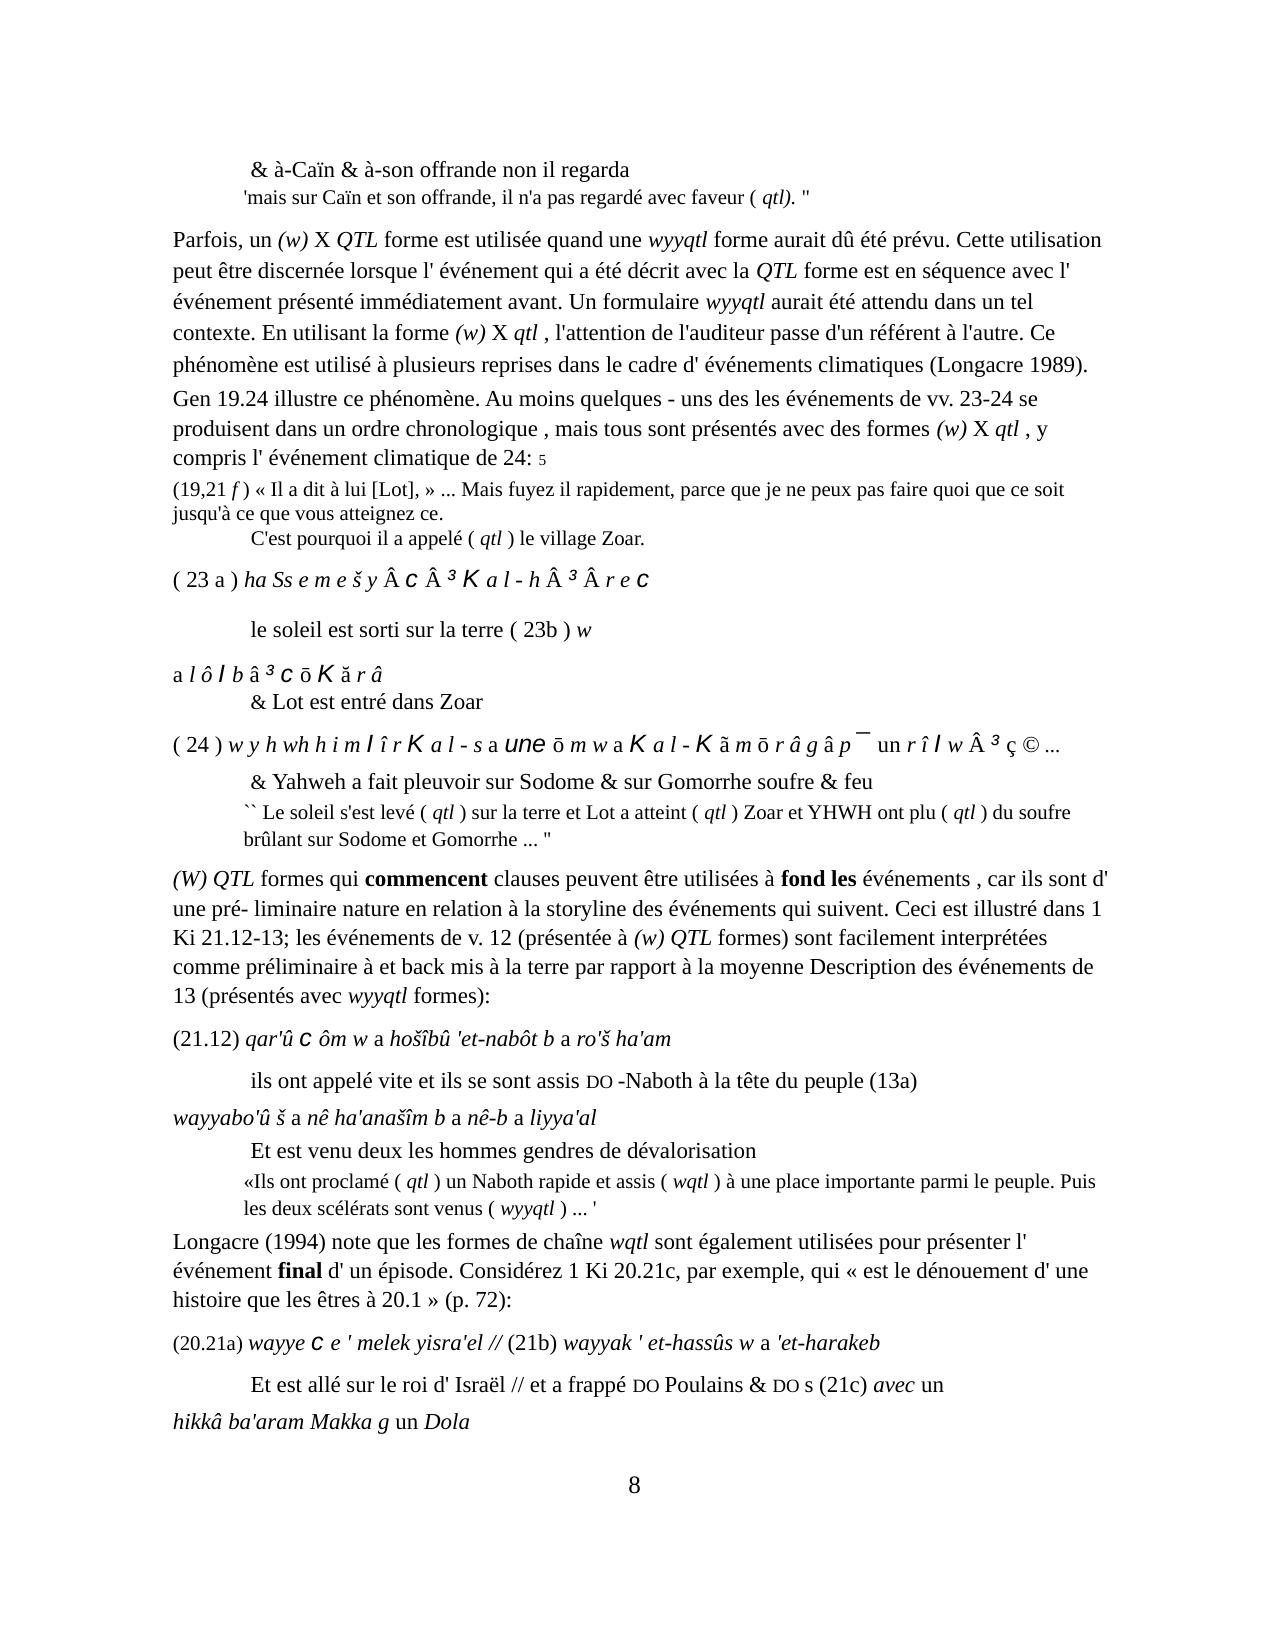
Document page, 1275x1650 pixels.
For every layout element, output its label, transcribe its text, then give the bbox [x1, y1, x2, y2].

text `` Le soleil s'est levé ( qtl ) sur la terre et Lot a atteint ( qtl ) Zoar et YHWH ont plu ( qtl ) du soufre brûlant sur Sodome et Gomorrhe ... '' [243, 797, 1117, 851]
text & Yahweh a fait pleuvoir sur Sodome & sur Gomorrhe soufre & feu [250, 762, 1125, 796]
text Et est venu deux les hommes gendres de dévalorisation [250, 1131, 1125, 1164]
text C'est pourquoi il a appelé ( qtl ) le village Zoar. [251, 526, 1125, 550]
text ( 24 ) w y h wh h i m I î r K a l - s a une ō m w a K a l - K ã m ō r â g â p ¯ un r î I w Â ³ ç © ... [173, 725, 1125, 759]
text ils ont appelé vite et ils se sont assis DO -Naboth à la tête du peuple (13a) wayyabo'û š a nê ha'anašîm b a nê-b a liyya'al [173, 1056, 988, 1131]
text ( 23 a ) ha Ss e m e š y Â c Â ³ K a l - h Â ³ Â r e c [173, 560, 1125, 593]
text Parfois, un (w) X QTL forme est utilisée quand une wyyqtl forme aurait dû été prévu. Cette utilisation peut être discernée lorsque l' événement qui a été décrit avec la QTL forme est en séquence avec l' événement présenté immédiatement avant. Un formulaire wyyqtl aurait été attendu dans un tel contexte. En utilisant la forme (w) X qtl , l'attention de l'auditeur passe d'un référent à l'autre. Ce phénomène est utilisé à plusieurs reprises dans le cadre d' événements climatiques (Longacre 1989). [173, 221, 1117, 377]
text le soleil est sorti sur la terre ( 23b ) w a l ô I b â ³ c ō K ă r â [173, 597, 606, 688]
text (19,21 f ) « Il a dit à lui [Lot], » ... Mais fuyez il rapidement, parce que je ne peux pas faire quoi que ce soit jusqu'à ce que vous atteignez ce. [173, 477, 1125, 525]
text «Ils ont proclamé ( qtl ) un Naboth rapide et assis ( wqtl ) à une place importante parmi le peuple. Puis les deux scélérats sont venus ( wyyqtl ) ... ' [243, 1166, 1117, 1220]
text Longacre (1994) note que les formes de chaîne wqtl sont également utilisées pour présenter l' événement final d' un épisode. Considérez 1 Ki 20.21c, par exemple, qui « est le dénouement d' une histoire que les êtres à 20.1 » (p. 72): [173, 1225, 1117, 1312]
text Et est allé sur le roi d' Israël // et a frappé DO Poulains & DO s (21c) avec un hikkâ ba'aram Makka g un Dola [173, 1360, 998, 1435]
text Gen 19.24 illustre ce phénomène. Au moins quelques - uns des les événements de vv. 23-24 se produisent dans un ordre chronologique , mais tous sont présentés avec des formes (w) X qtl , y compris l' événement climatique de 24: 5 [173, 383, 1117, 470]
text (21.12) qar'û c ôm w a hošîbû 'et-nabôt b a ro'š ha'am [173, 1019, 1125, 1052]
text (20.21a) wayye c e ' melek yisra'el // (21b) wayyak ' et-hassûs w a 'et-harakeb [173, 1323, 1125, 1356]
text & Lot est entré dans Zoar [250, 688, 1125, 715]
text & à-Caïn & à-son offrande non il regarda [250, 150, 1125, 183]
text 'mais sur Caïn et son offrande, il n'a pas regardé avec faveur ( qtl). " [243, 184, 1125, 209]
text (W) QTL formes qui commencent clauses peuvent être utilisées à fond les événements , car ils sont d' une pré- liminaire nature en relation à la storyline des événements qui suivent. Ceci est illustré dans 1 Ki 21.12-13; les événements de v. 12 (présentée à (w) QTL formes) sont facilement interprétées comme préliminaire à et back mis à la terre par rapport à la moyenne Description des événements de 13 (présentés avec wyyqtl formes): [173, 863, 1117, 1008]
